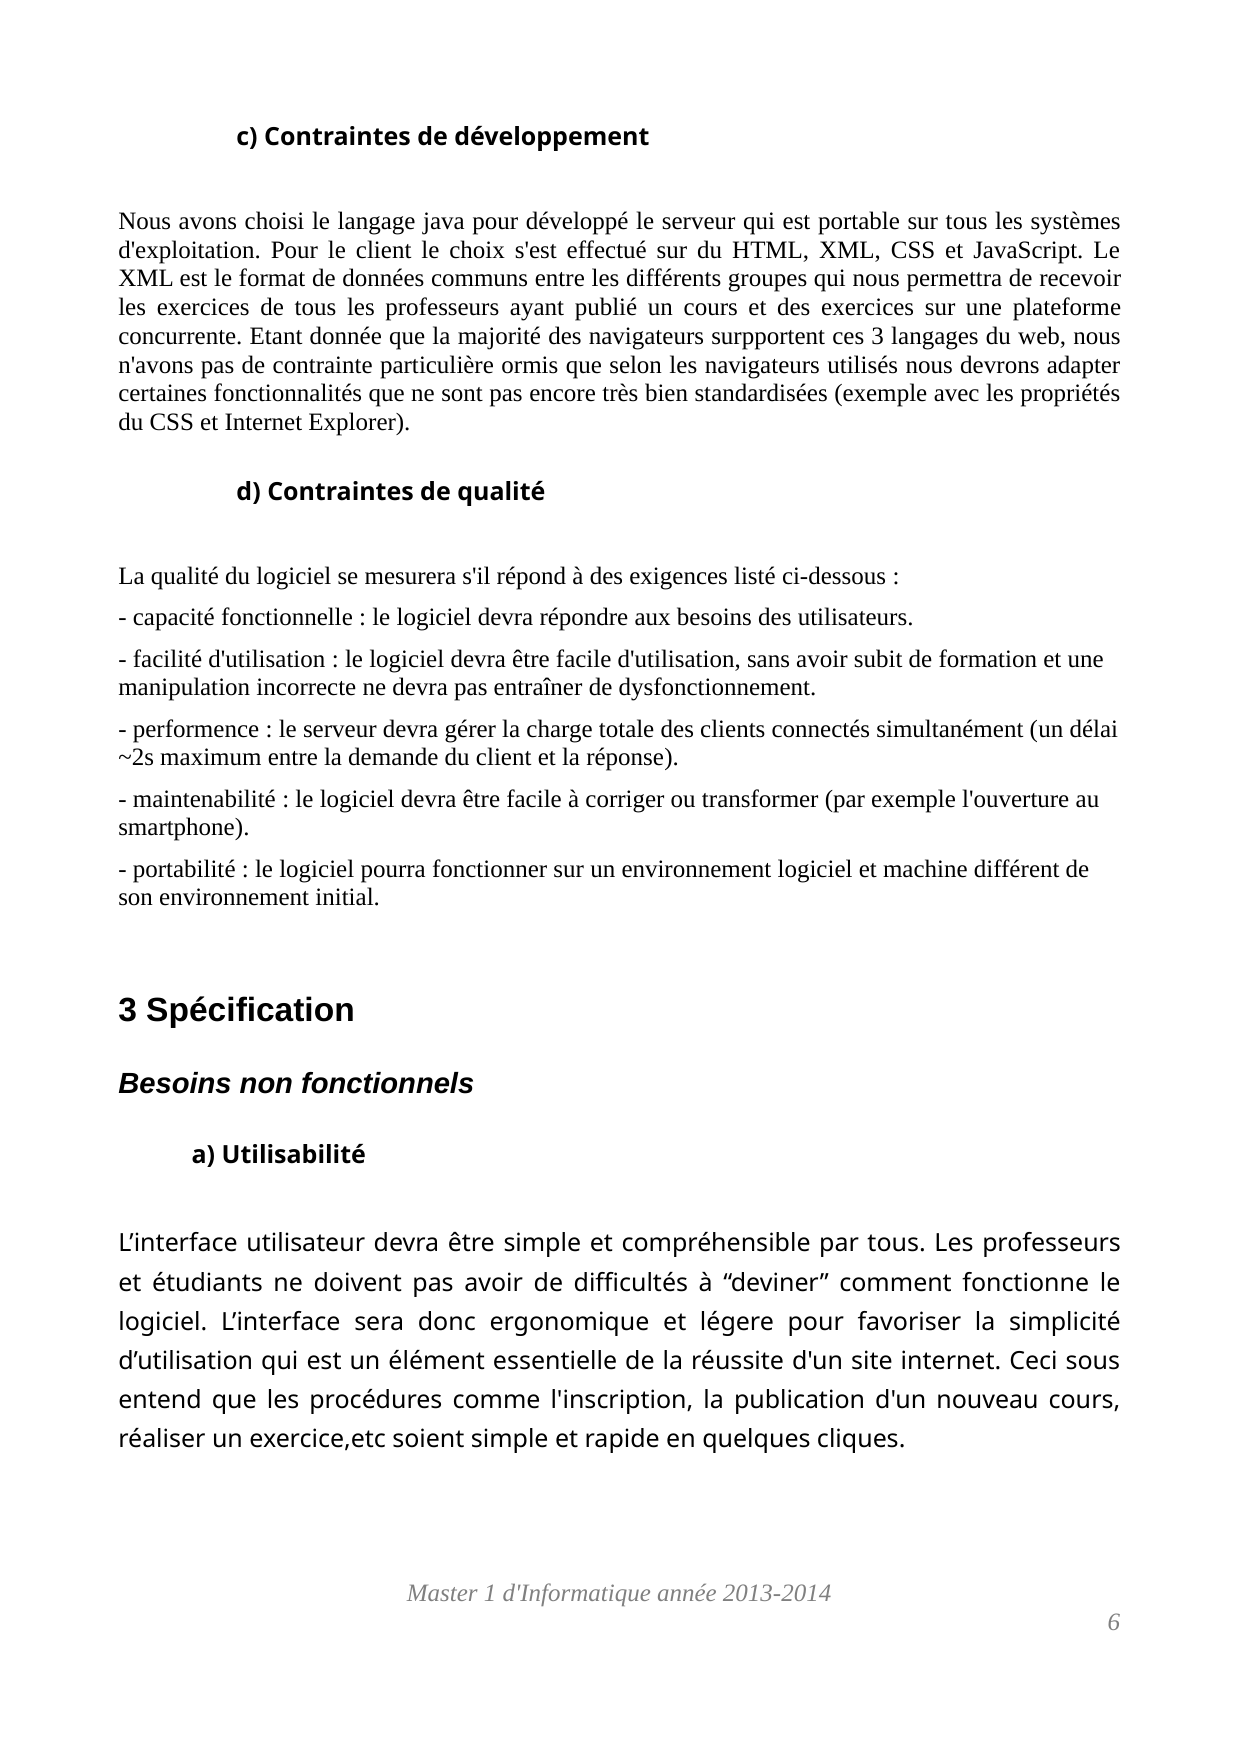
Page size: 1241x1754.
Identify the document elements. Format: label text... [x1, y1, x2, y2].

text - capacité fonctionnelle : le logiciel devra répondre aux besoins des utilisateurs. [118, 602, 1122, 631]
text La qualité du logiciel se mesurera s'il répond à des exigences listé ci-dessous : [118, 561, 1122, 590]
subtitle 3 Spécification [118, 990, 1122, 1029]
text - portabilité : le logiciel pourra fonctionner sur un environnement logiciel et machine différent de son environnement initial. [118, 854, 1122, 911]
subtitle d) Contraintes de qualité [191, 473, 1122, 507]
text - maintenabilité : le logiciel devra être facile à corriger ou transformer (par exemple l'ouverture au smartphone). [118, 784, 1122, 841]
text - facilité d'utilisation : le logiciel devra être facile d'utilisation, sans avoir subit de formation et une manipulation incorrecte ne devra pas entraîner de dysfonctionnement. [118, 644, 1122, 701]
subtitle Besoins non fonctionnels [118, 1066, 1122, 1100]
subtitle a) Utilisabilité [191, 1137, 1122, 1171]
text - performence : le serveur devra gérer la charge totale des clients connectés simultanément (un délai ~2s maximum entre la demande du client et la réponse). [118, 714, 1122, 771]
subtitle c) Contraintes de développement [191, 118, 1122, 152]
text L’interface utilisateur devra être simple et compréhensible par tous. Les professeurs et étudiants ne doivent pas avoir de difficultés à “deviner” comment fonctionne le logiciel. L’interface sera donc ergonomique et légere pour favoriser la simplicité d’utilisation qui est un élément essentielle de la réussite d'un site internet. Ceci sous entend que les procédures comme l'inscription, la publication d'un nouveau cours, réaliser un exercice,etc soient simple et rapide en quelques cliques. [118, 1225, 1122, 1455]
text Nous avons choisi le langage java pour développé le serveur qui est portable sur tous les systèmes d'exploitation. Pour le client le choix s'est effectué sur du HTML, XML, CSS et JavaScript. Le XML est le format de données communs entre les différents groupes qui nous permettra de recevoir les exercices de tous les professeurs ayant publié un cours et des exercices sur une plateforme concurrente. Etant donnée que la majorité des navigateurs surpportent ces 3 langages du web, nous n'avons pas de contrainte particulière ormis que selon les navigateurs utilisés nous devrons adapter certaines fonctionnalités que ne sont pas encore très bien standardisées (exemple avec les propriétés du CSS et Internet Explorer). [118, 206, 1122, 436]
